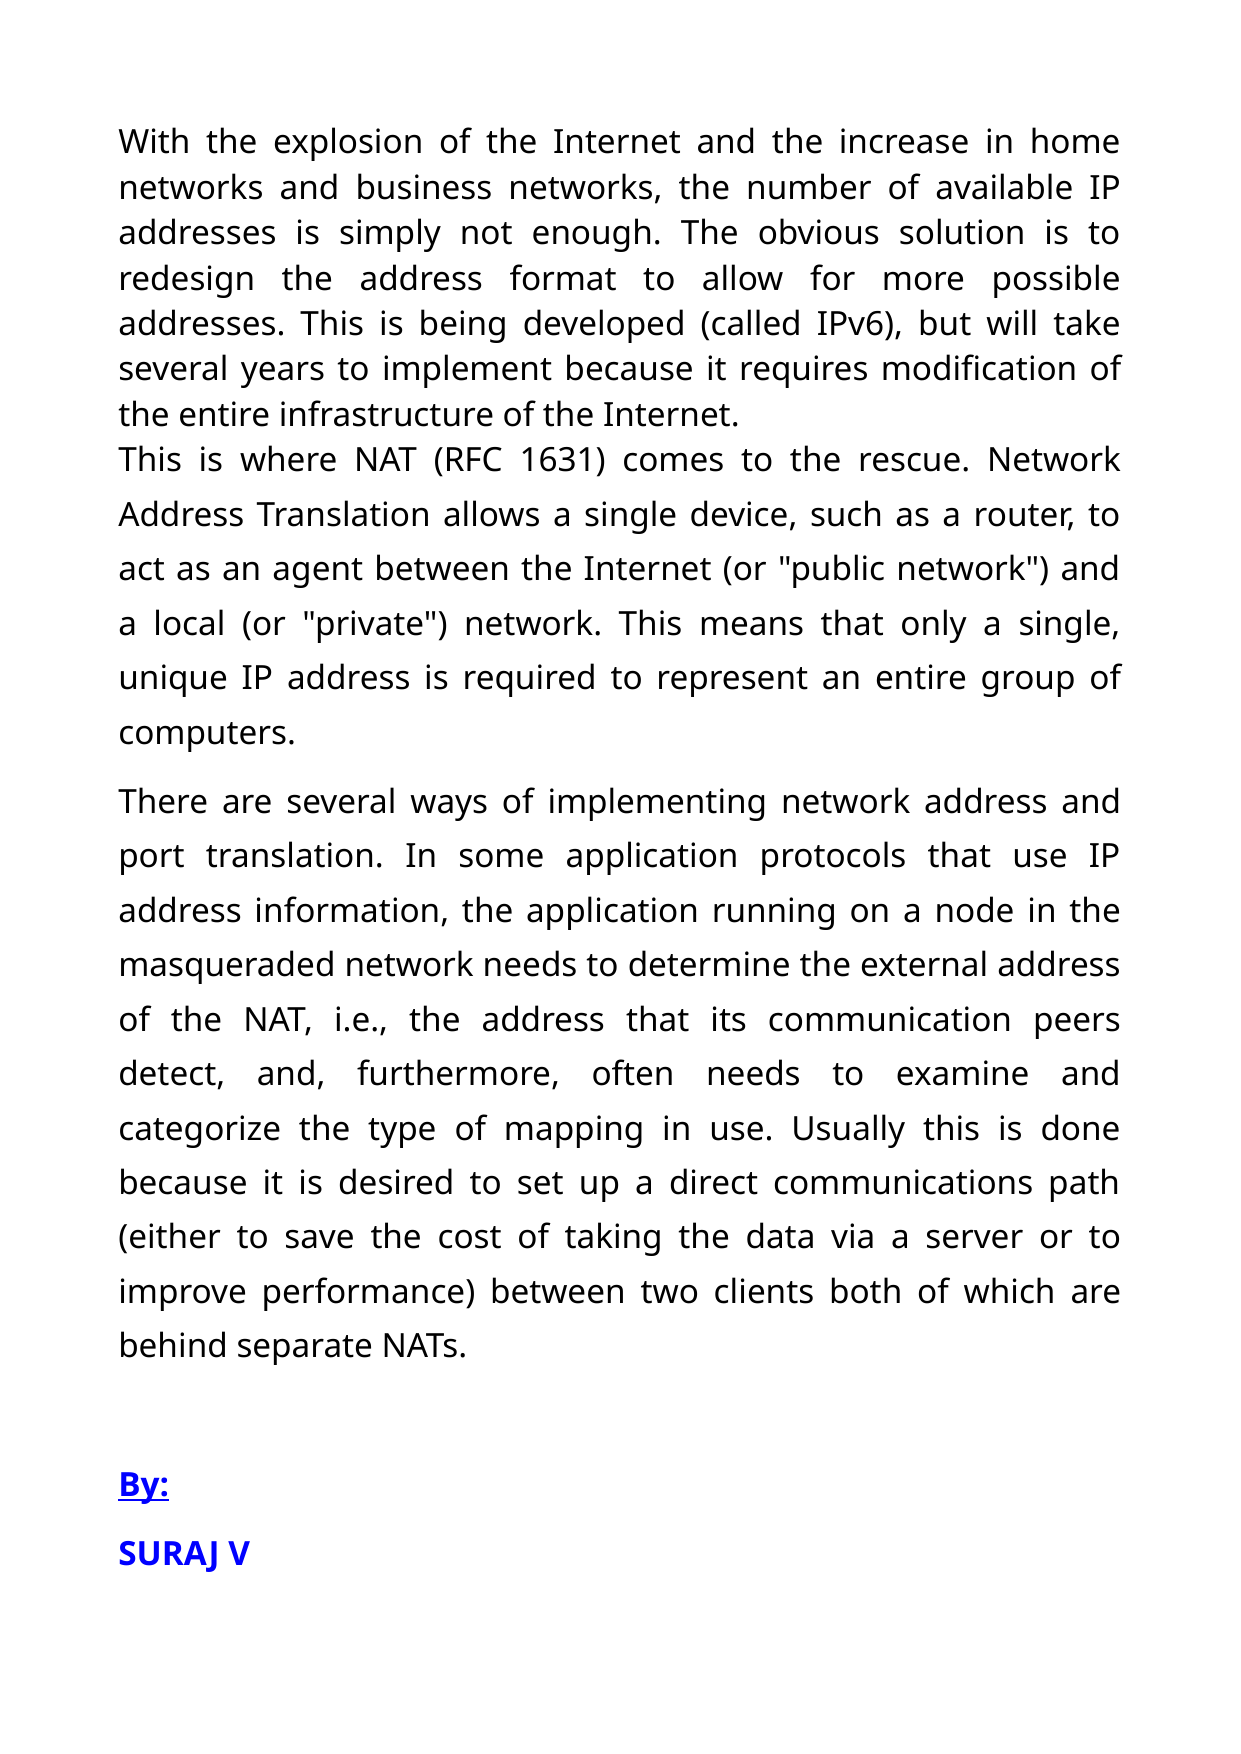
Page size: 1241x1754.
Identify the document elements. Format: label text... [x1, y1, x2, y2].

text With the explosion of the Internet and the increase in home networks and business networks, the number of available IP addresses is simply not enough. The obvious solution is to redesign the address format to allow for more possible addresses. This is being developed (called IPv6), but will take several years to implement because it requires modification of the entire infrastructure of the Internet. [118, 118, 1122, 436]
text This is where NAT (RFC 1631) comes to the rescue. Network Address Translation allows a single device, such as a router, to act as an agent between the Internet (or "public network") and a local (or "private") network. This means that only a single, unique IP address is required to represent an entire group of computers. [118, 436, 1122, 754]
text SURAJ V [118, 1529, 1122, 1575]
text There are several ways of implementing network address and port translation. In some application protocols that use IP address information, the application running on a node in the masqueraded network needs to determine the external address of the NAT, i.e., the address that its communication peers detect, and, furthermore, often needs to examine and categorize the type of mapping in use. Usually this is done because it is desired to set up a direct communications path (either to save the cost of taking the data via a server or to improve performance) between two clients both of which are behind separate NATs. [118, 777, 1122, 1368]
text By: [118, 1460, 1122, 1506]
